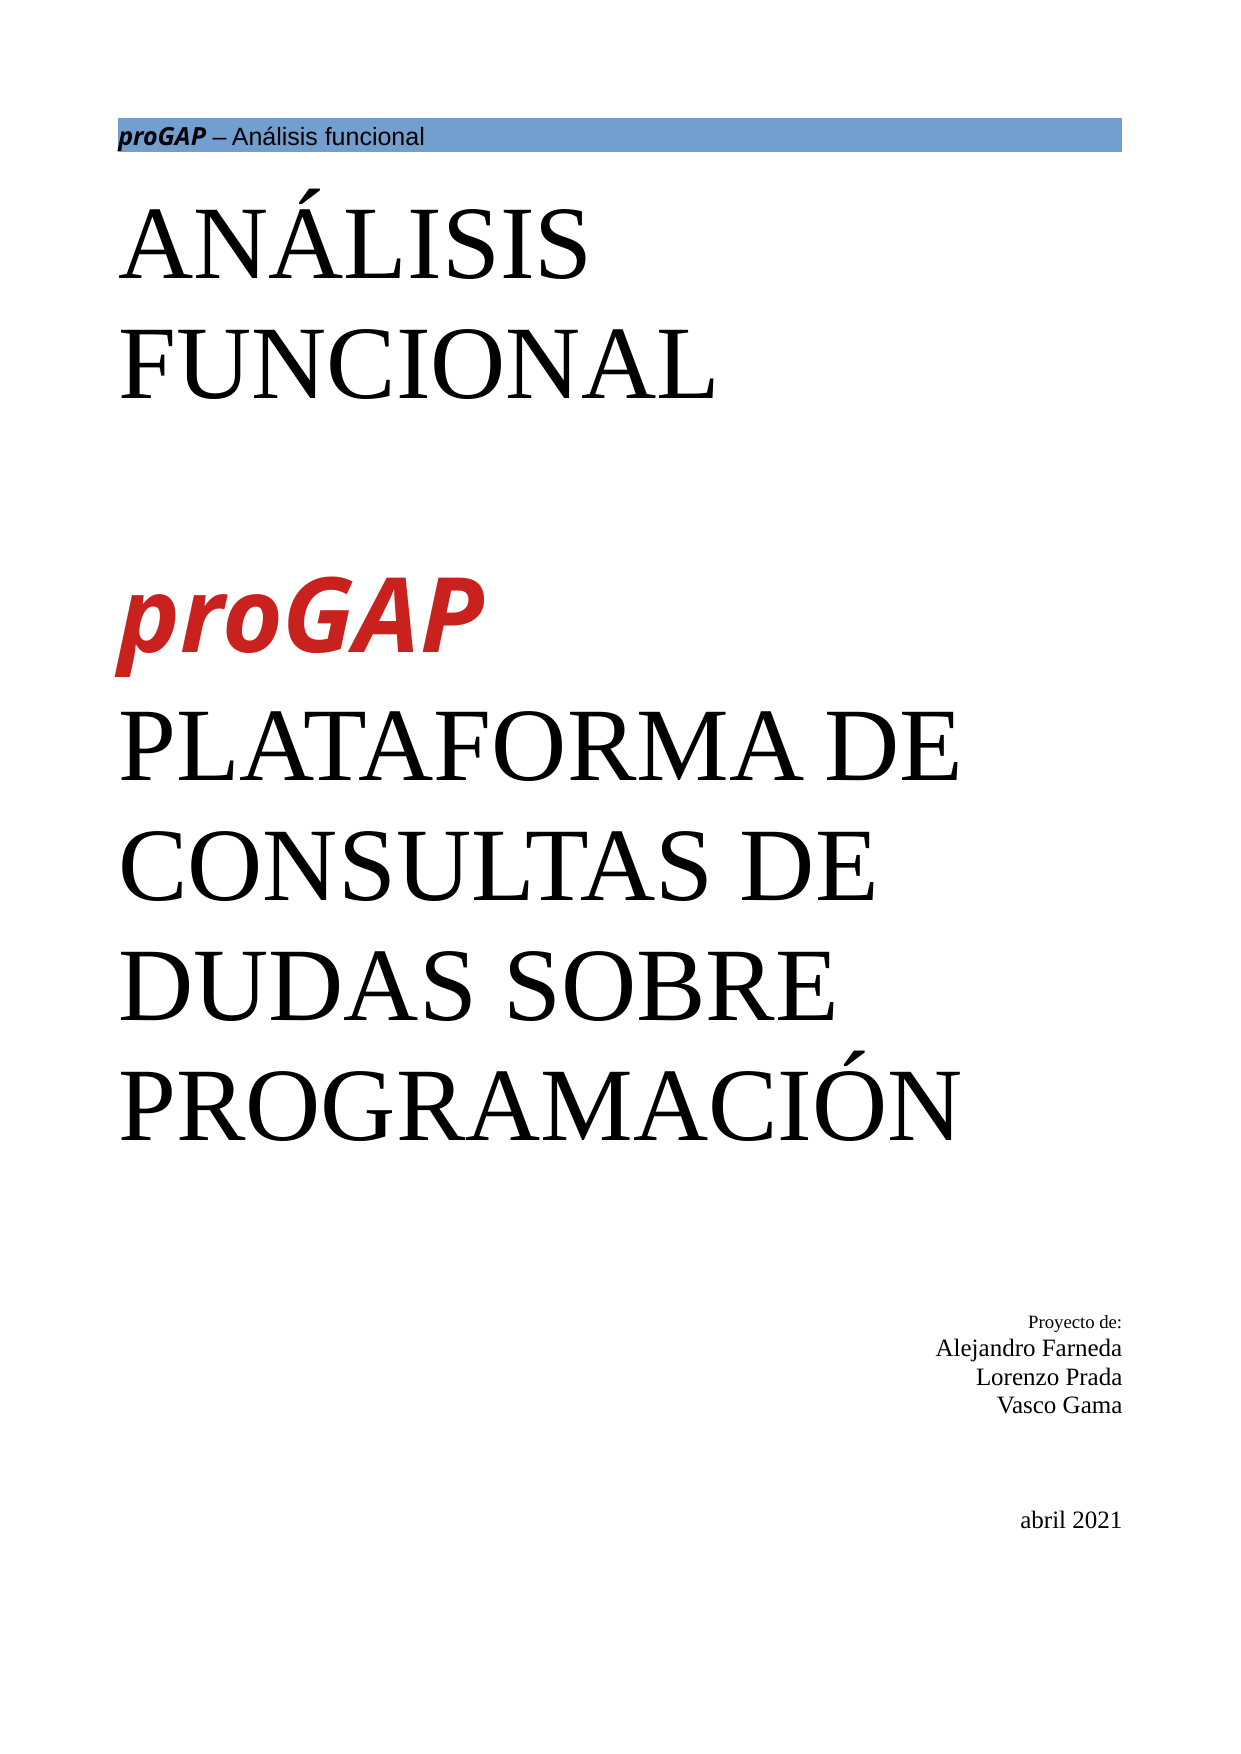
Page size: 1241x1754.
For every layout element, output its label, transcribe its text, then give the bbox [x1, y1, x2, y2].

text Alejandro Farneda [118, 1333, 1122, 1362]
text Proyecto de: [118, 1311, 1122, 1333]
text Lorenzo Prada [118, 1362, 1122, 1391]
text PLATAFORMA DE CONSULTAS DE DUDAS SOBRE PROGRAMACIÓN [118, 683, 1122, 1163]
text Vasco Gama [118, 1391, 1122, 1419]
text abril 2021 [118, 1506, 1122, 1534]
text ANÁLISIS FUNCIONAL [118, 182, 1122, 421]
text proGAP [118, 541, 1122, 683]
